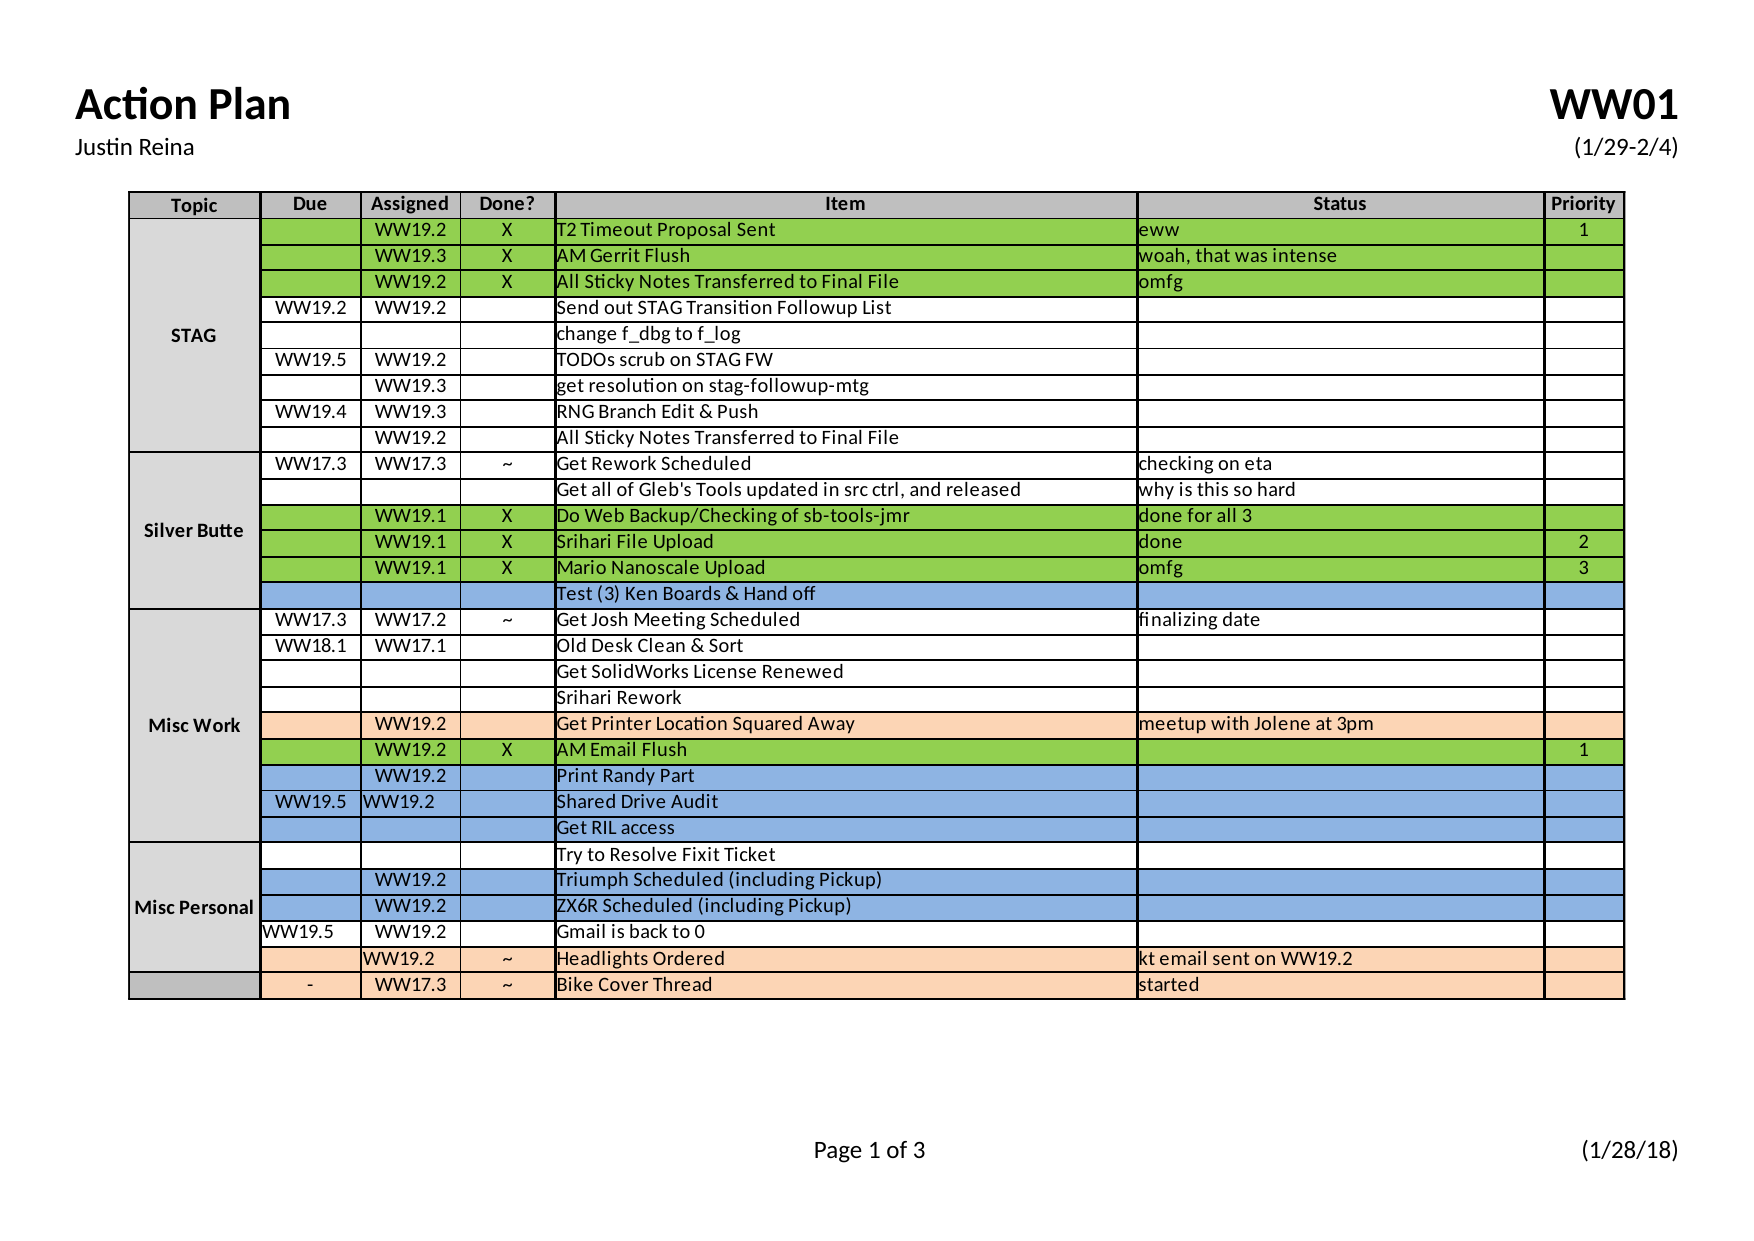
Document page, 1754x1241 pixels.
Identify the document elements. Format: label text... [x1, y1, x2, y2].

text Action Plan WW01 [75, 75, 1679, 131]
text Justin Reina (1/29-2/4) [75, 131, 1679, 161]
